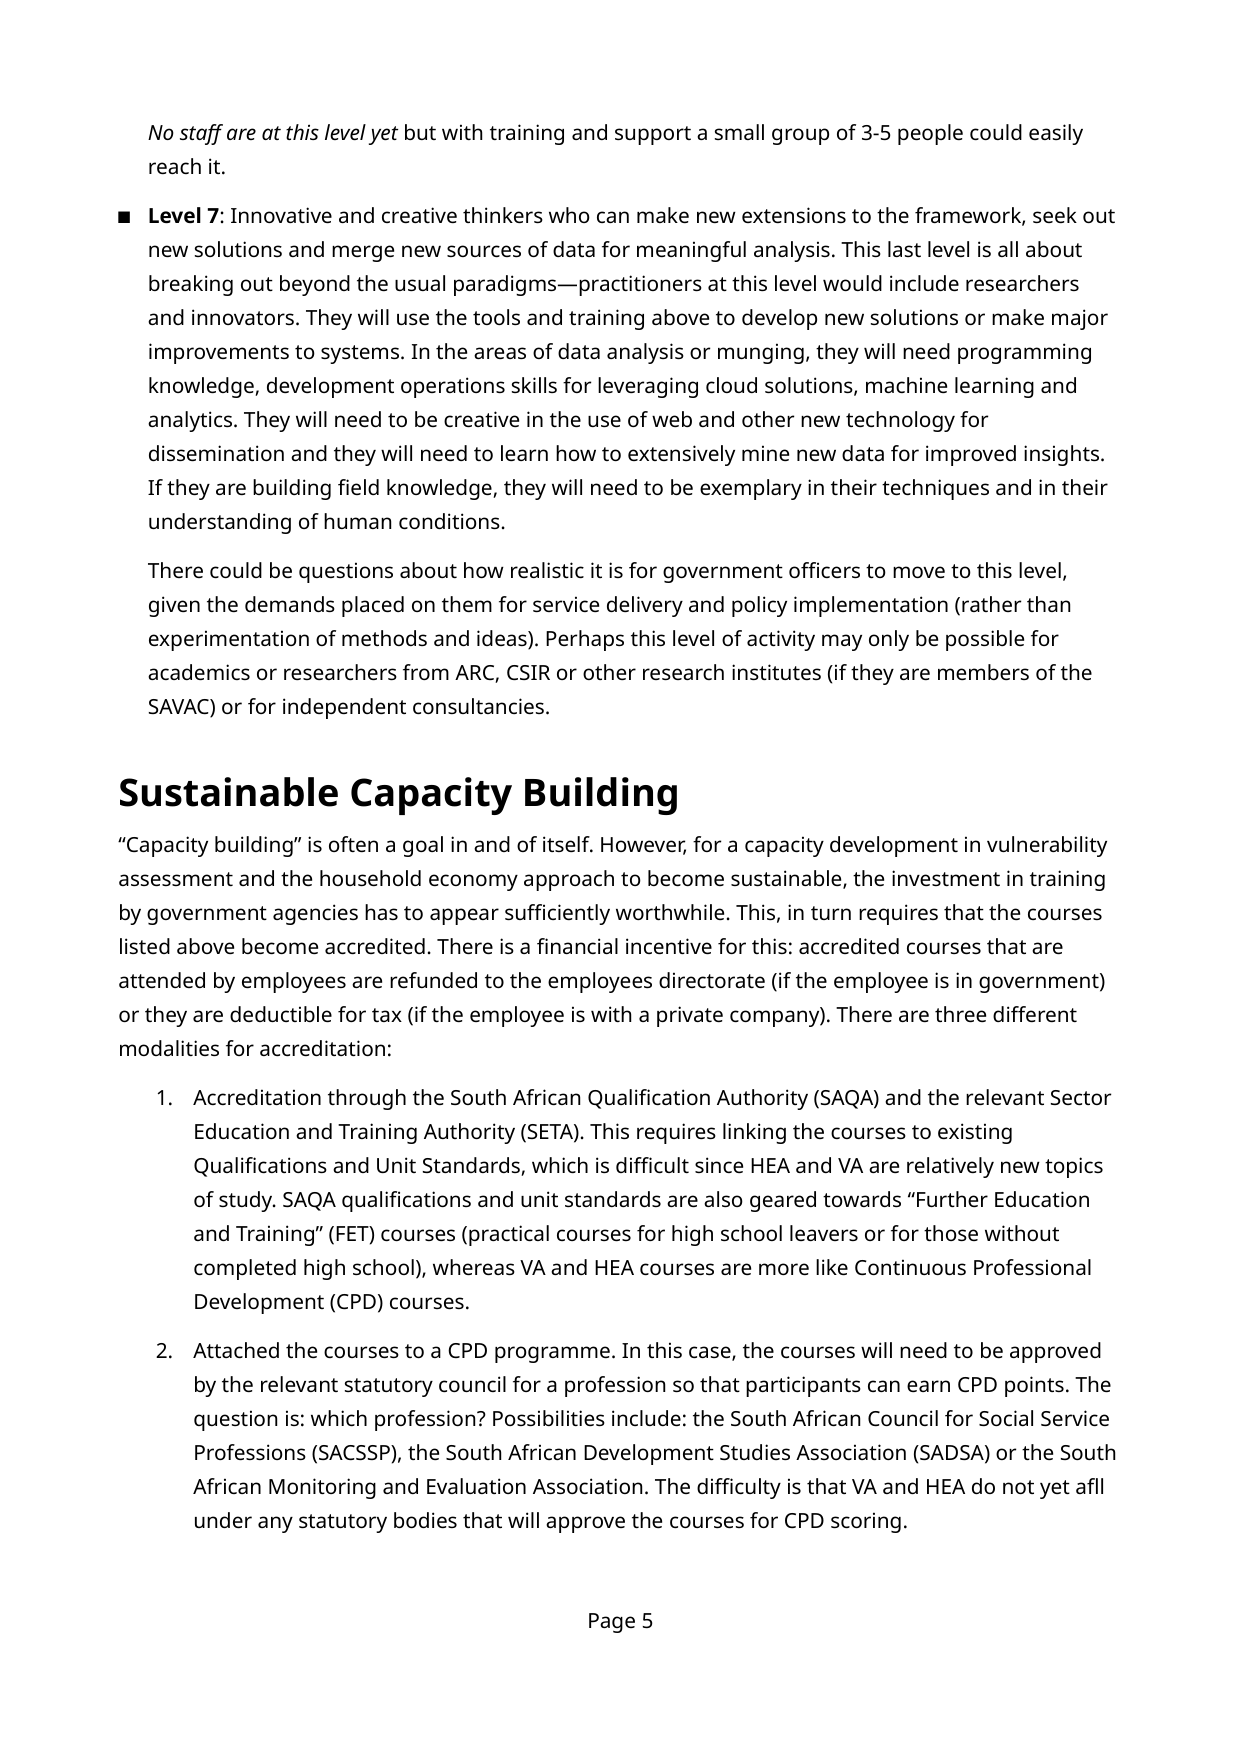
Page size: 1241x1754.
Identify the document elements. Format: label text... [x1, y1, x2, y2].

text “Capacity building” is often a goal in and of itself. However, for a capacity development in vulnerability assessment and the household economy approach to become sustainable, the investment in training by government agencies has to appear sufficiently worthwhile. This, in turn requires that the courses listed above become accredited. There is a financial incentive for this: accredited courses that are attended by employees are refunded to the employees directorate (if the employee is in government) or they are deductible for tax (if the employee is with a private company). There are three different modalities for accreditation: [118, 830, 1122, 1063]
text No staff are at this level yet but with training and support a small group of 3-5 people could easily reach it. [148, 118, 1122, 181]
list Level 7: Innovative and creative thinkers who can make new extensions to the framework, seek out new solutions and merge new sources of data for meaningful analysis. This last level is all about breaking out beyond the usual paradigms—practitioners at this level would include researchers and innovators. They will use the tools and training above to develop new solutions or make major improvements to systems. In the areas of data analysis or munging, they will need programming knowledge, development operations skills for leveraging cloud solutions, machine learning and analytics. They will need to be creative in the use of web and other new technology for dissemination and they will need to learn how to extensively mine new data for improved insights. If they are building field knowledge, they will need to be exemplary in their techniques and in their understanding of human conditions. [118, 201, 1122, 536]
list Accreditation through the South African Qualification Authority (SAQA) and the relevant Sector Education and Training Authority (SETA). This requires linking the courses to existing Qualifications and Unit Standards, which is difficult since HEA and VA are relatively new topics of study. SAQA qualifications and unit standards are also geared towards “Further Education and Training” (FET) courses (practical courses for high school leavers or for those without completed high school), whereas VA and HEA courses are more like Continuous Professional Development (CPD) courses. [156, 1083, 1122, 1316]
text There could be questions about how realistic it is for government officers to move to this level, given the demands placed on them for service delivery and policy implementation (rather than experimentation of methods and ideas). Perhaps this level of activity may only be possible for academics or researchers from ARC, CSIR or other research institutes (if they are members of the SAVAC) or for independent consultancies. [148, 556, 1122, 721]
subtitle Sustainable Capacity Building [118, 766, 1122, 818]
list Attached the courses to a CPD programme. In this case, the courses will need to be approved by the relevant statutory council for a profession so that participants can earn CPD points. The question is: which profession? Possibilities include: the South African Council for Social Service Professions (SACSSP), the South African Development Studies Association (SADSA) or the South African Monitoring and Evaluation Association. The difficulty is that VA and HEA do not yet afll under any statutory bodies that will approve the courses for CPD scoring. [156, 1336, 1122, 1535]
